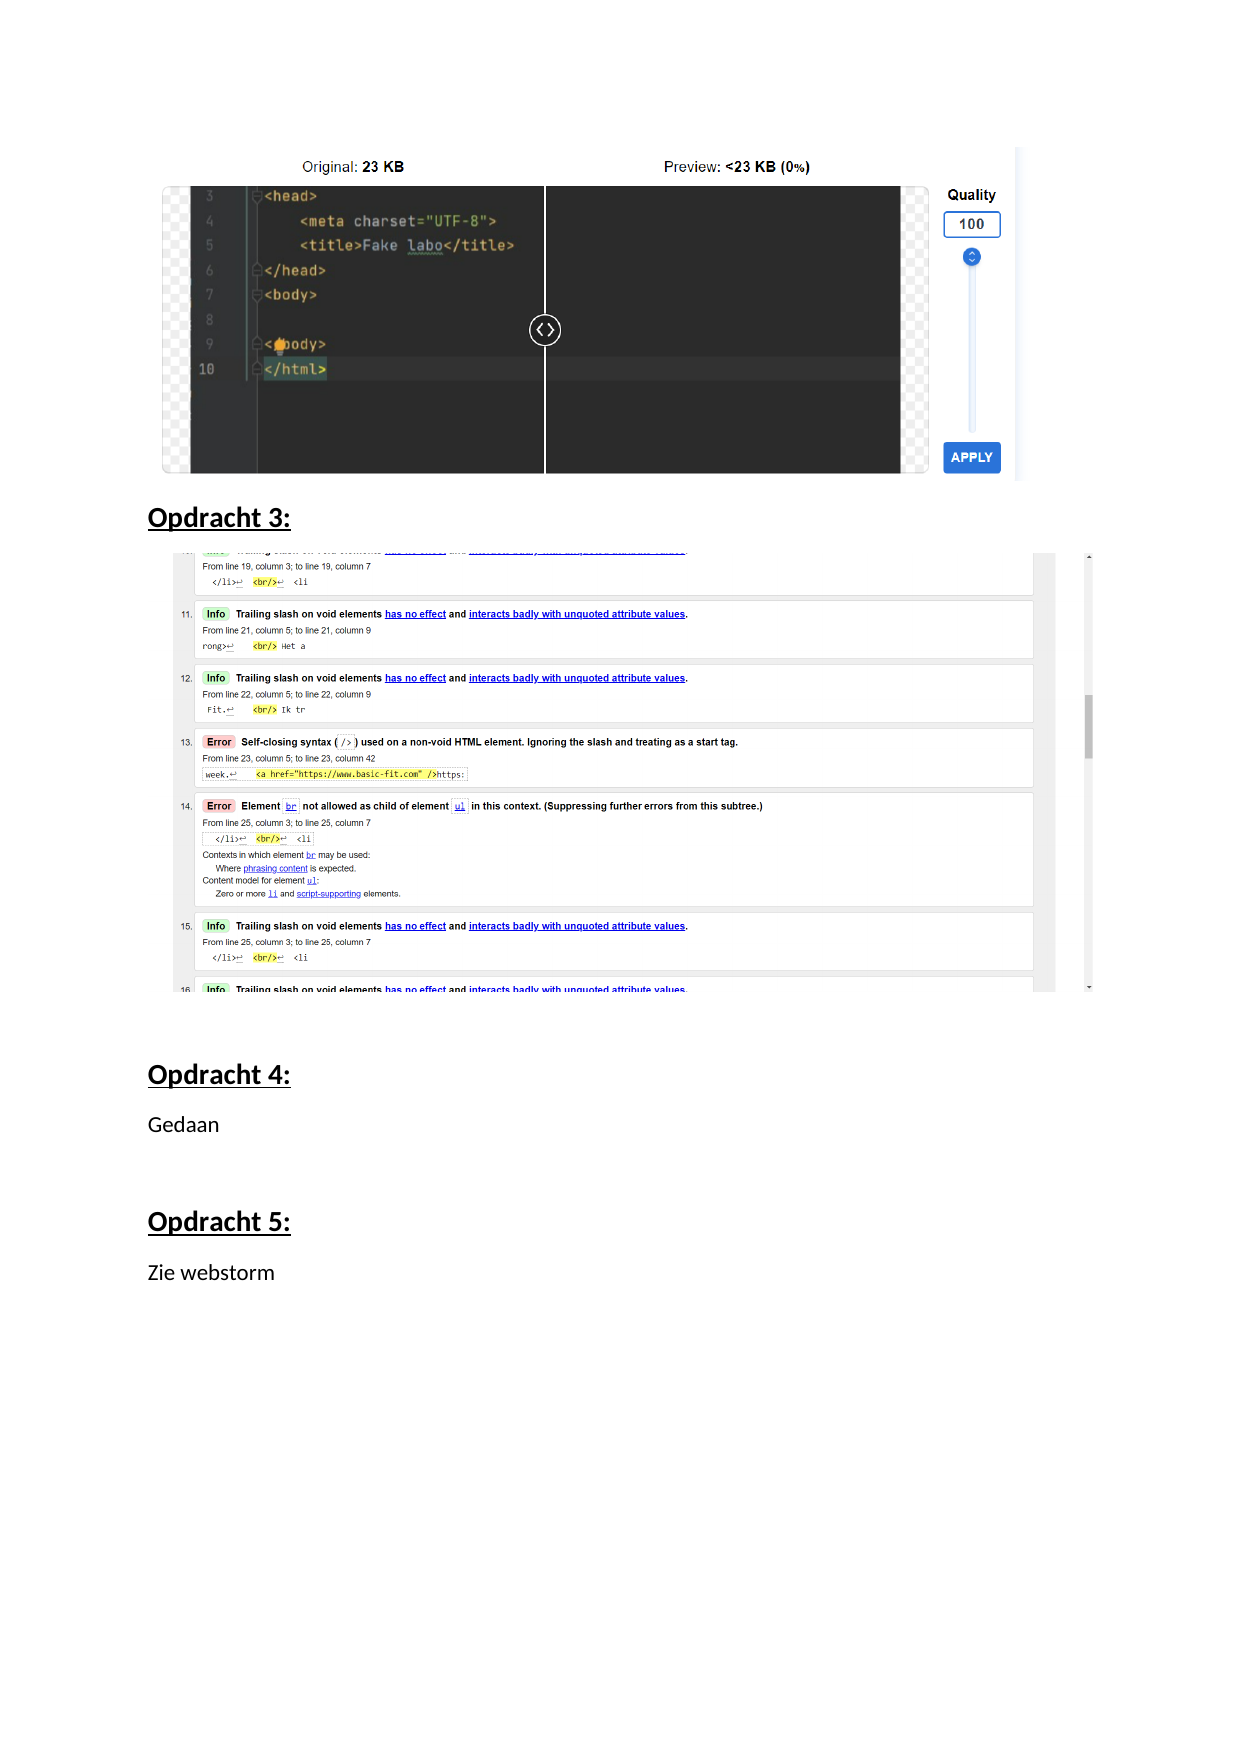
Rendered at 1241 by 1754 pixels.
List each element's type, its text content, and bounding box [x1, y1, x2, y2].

text Opdracht 5: [148, 1203, 1093, 1239]
text Gedaan [148, 1111, 1093, 1138]
text Opdracht 4: [148, 1056, 1093, 1092]
text Opdracht 3: [148, 499, 1093, 534]
text Zie webstorm [148, 1258, 1093, 1286]
